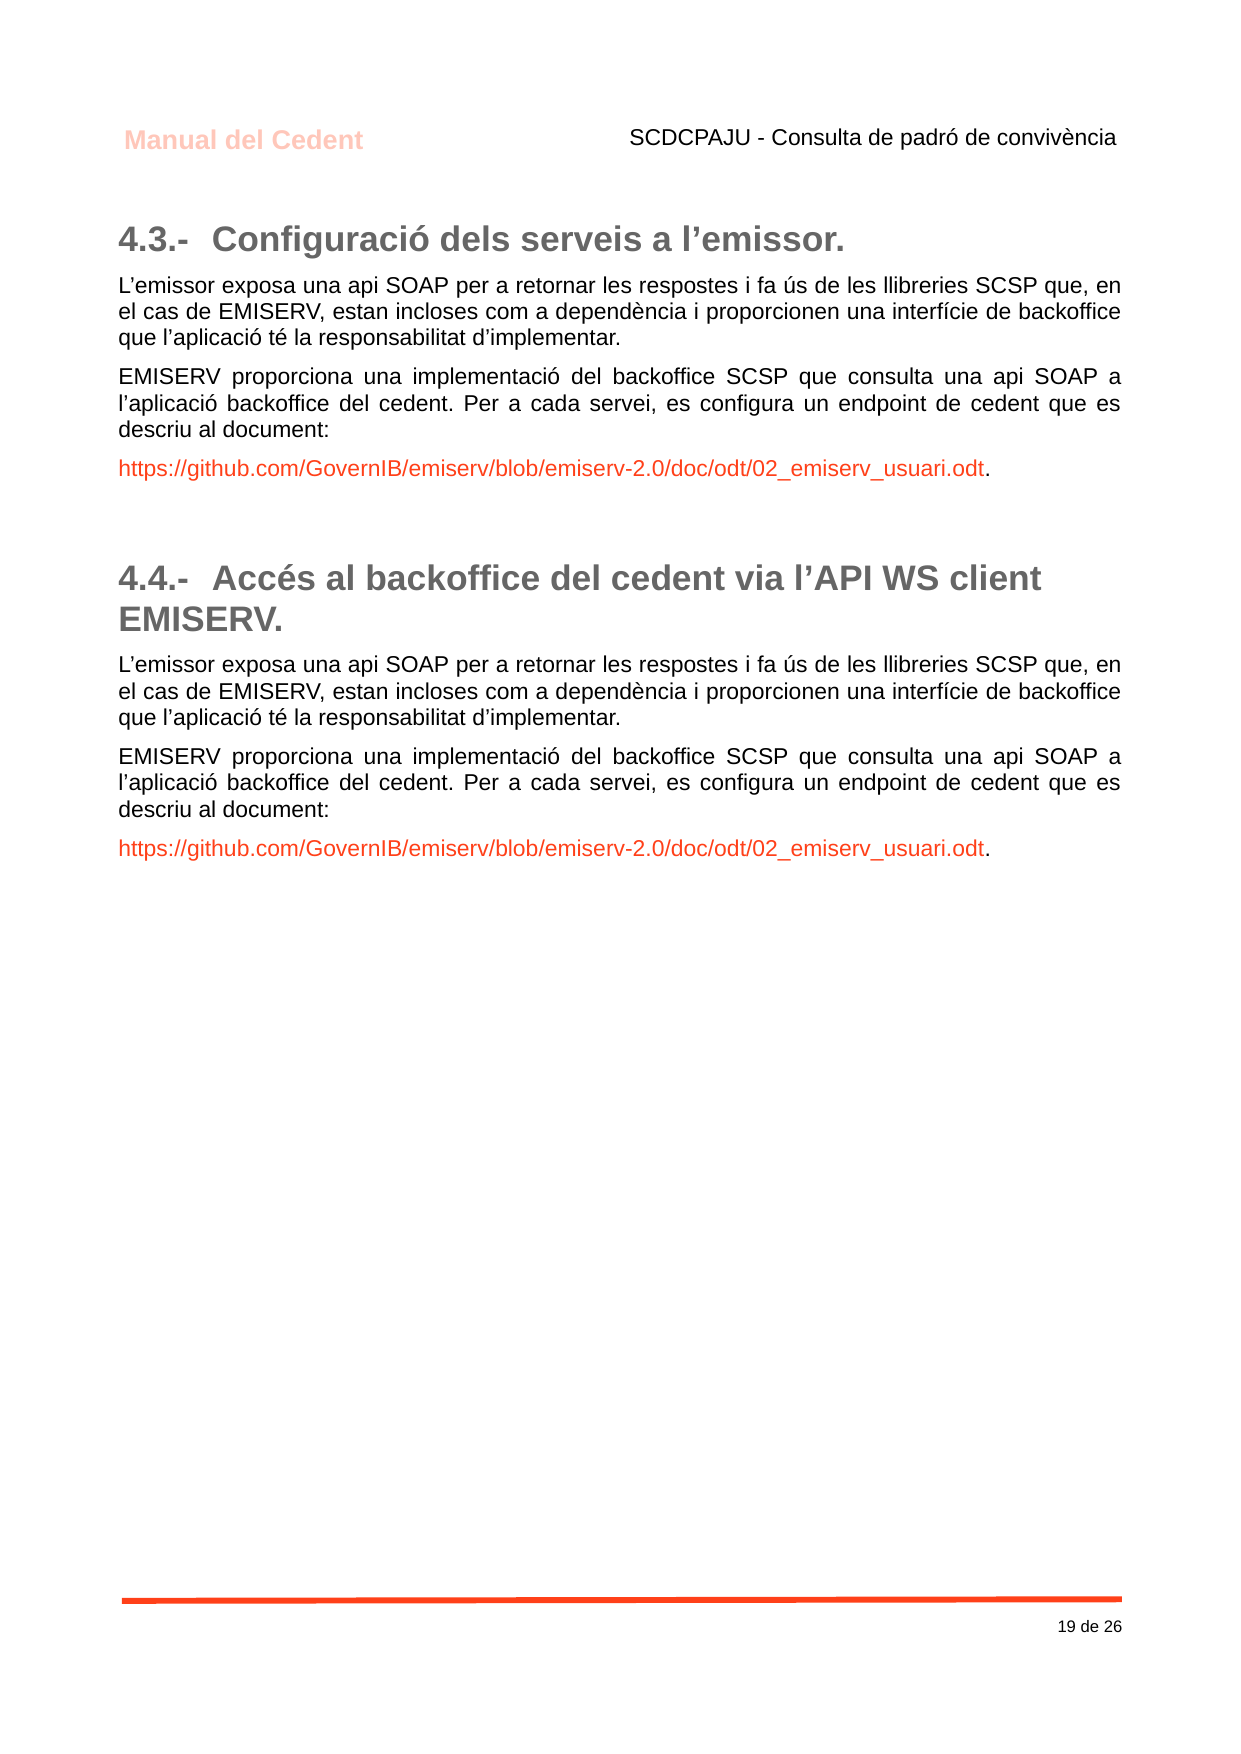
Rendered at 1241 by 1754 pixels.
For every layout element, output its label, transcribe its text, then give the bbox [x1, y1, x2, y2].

text L’emissor exposa una api SOAP per a retornar les respostes i fa ús de les llibreries SCSP que, en el cas de EMISERV, estan incloses com a dependència i proporcionen una interfície de backoffice que l’aplicació té la responsabilitat d’implementar. [118, 272, 1122, 351]
text https://github.com/GovernIB/emiserv/blob/emiserv-2.0/doc/odt/02_emiserv_usuari.odt. [118, 834, 1122, 861]
subtitle Configuració dels serveis a l’emissor. [118, 218, 1122, 259]
text L’emissor exposa una api SOAP per a retornar les respostes i fa ús de les llibreries SCSP que, en el cas de EMISERV, estan incloses com a dependència i proporcionen una interfície de backoffice que l’aplicació té la responsabilitat d’implementar. [118, 651, 1122, 730]
text EMISERV proporciona una implementació del backoffice SCSP que consulta una api SOAP a l’aplicació backoffice del cedent. Per a cada servei, es configura un endpoint de cedent que es descriu al document: [118, 363, 1122, 442]
text https://github.com/GovernIB/emiserv/blob/emiserv-2.0/doc/odt/02_emiserv_usuari.odt. [118, 455, 1122, 481]
text EMISERV proporciona una implementació del backoffice SCSP que consulta una api SOAP a l’aplicació backoffice del cedent. Per a cada servei, es configura un endpoint de cedent que es descriu al document: [118, 743, 1122, 822]
subtitle Accés al backoffice del cedent via l’API WS client EMISERV. [118, 557, 1122, 639]
